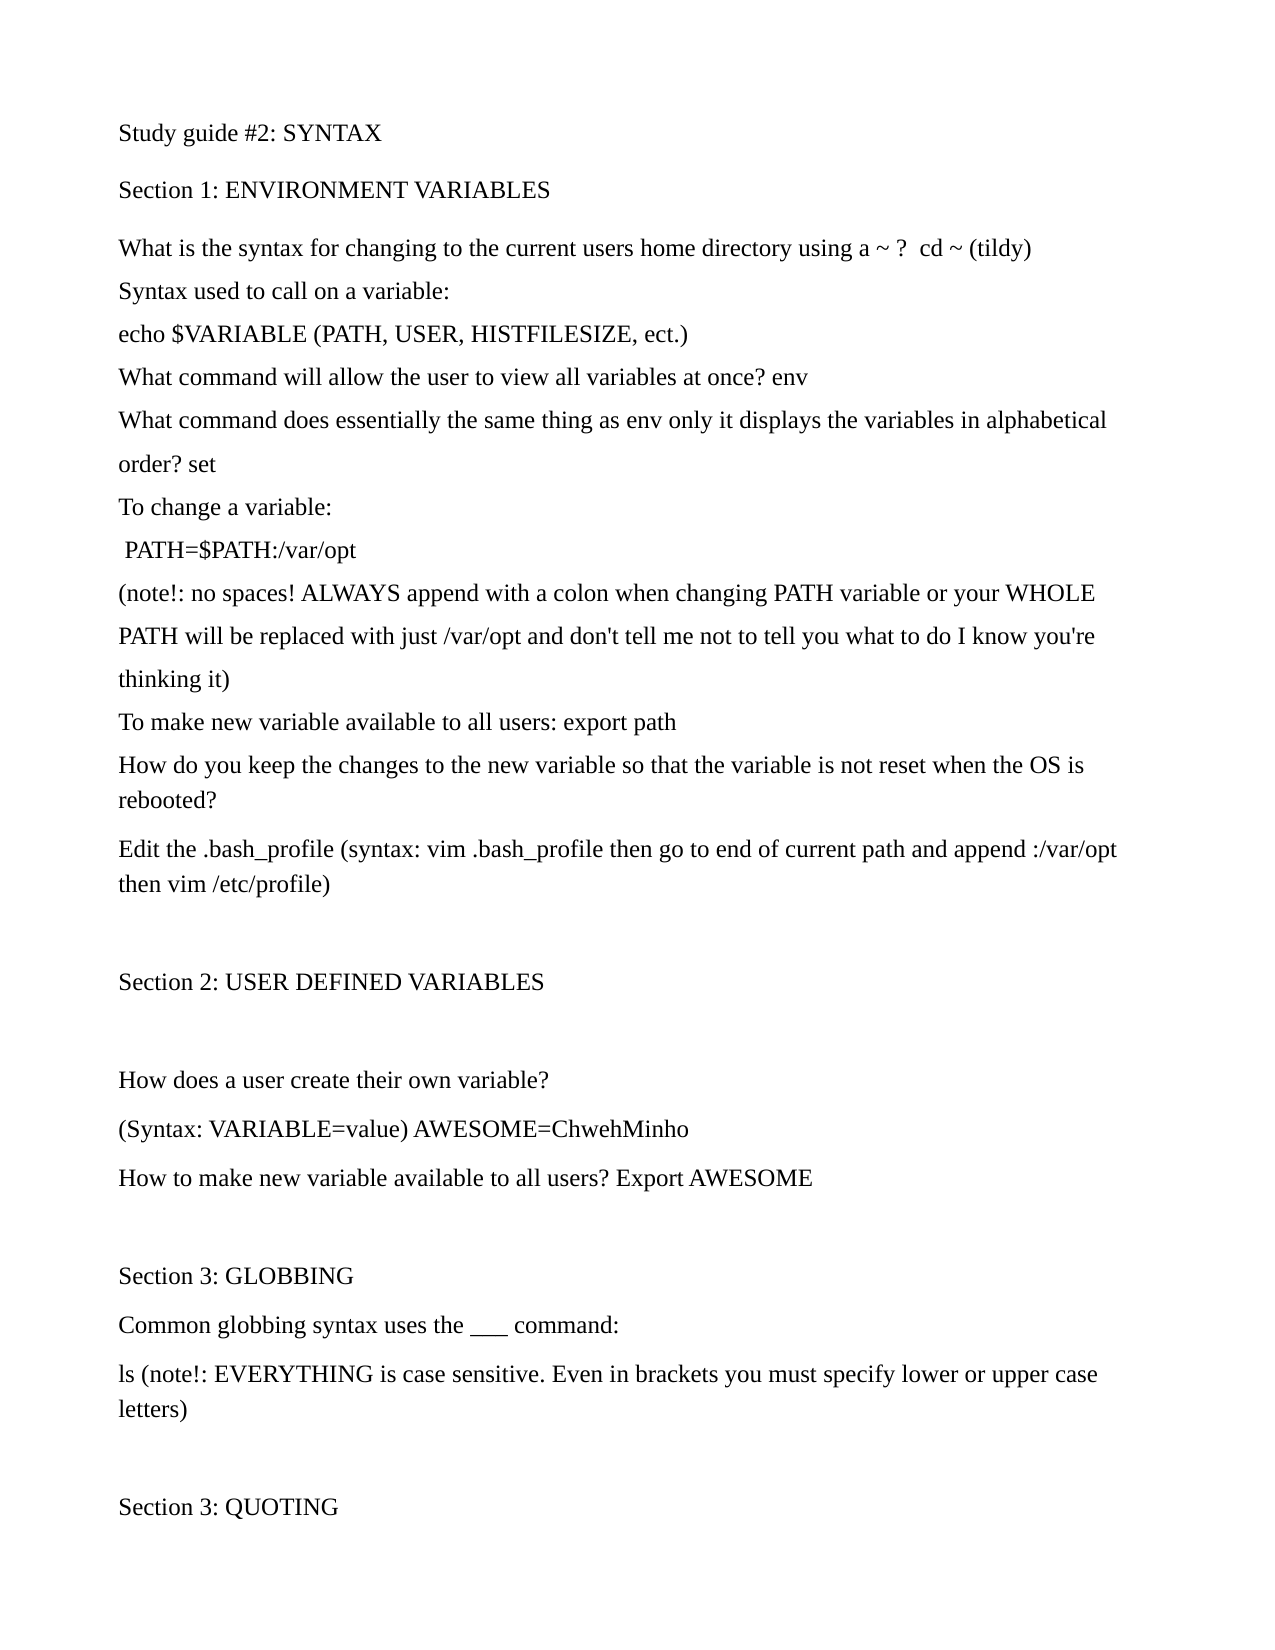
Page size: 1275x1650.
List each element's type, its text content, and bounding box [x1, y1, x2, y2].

text Section 1: ENVIRONMENT VARIABLES [118, 176, 1157, 204]
text What is the syntax for changing to the current users home directory using a ~ ? cd ~ (tildy) [118, 233, 1157, 262]
text (note!: no spaces! ALWAYS append with a colon when changing PATH variable or your WHOLE PATH will be replaced with just /var/opt and don't tell me not to tell you what to do I know you're thinking it) [118, 578, 1157, 693]
text Common globbing syntax uses the ___ command: [118, 1310, 1157, 1339]
text (Syntax: VARIABLE=value) AWESOME=ChwehMinho [118, 1114, 1157, 1143]
text Syntax used to call on a variable: [118, 276, 1157, 305]
text How to make new variable available to all users? Export AWESOME [118, 1163, 1157, 1192]
text Section 2: USER DEFINED VARIABLES [118, 967, 1157, 996]
text What command will allow the user to view all variables at once? env [118, 362, 1157, 391]
text echo $VARIABLE (PATH, USER, HISTFILESIZE, ect.) [118, 319, 1157, 348]
text PATH=$PATH:/var/opt [118, 535, 1157, 564]
text Section 3: GLOBBING [118, 1261, 1157, 1290]
text To make new variable available to all users: export path [118, 707, 1157, 736]
text Edit the .bash_profile (syntax: vim .bash_profile then go to end of current path and append :/var/opt then vim /etc/profile) [118, 834, 1157, 897]
text How does a user create their own variable? [118, 1065, 1157, 1094]
text Section 3: QUOTING [118, 1492, 1157, 1521]
text Study guide #2: SYNTAX [118, 118, 1157, 147]
text How do you keep the changes to the new variable so that the variable is not reset when the OS is rebooted? [118, 751, 1157, 814]
text What command does essentially the same thing as env only it displays the variables in alphabetical order? set [118, 406, 1157, 477]
text To change a variable: [118, 492, 1157, 521]
text ls (note!: EVERYTHING is case sensitive. Even in brackets you must specify lower or upper case letters) [118, 1359, 1157, 1422]
